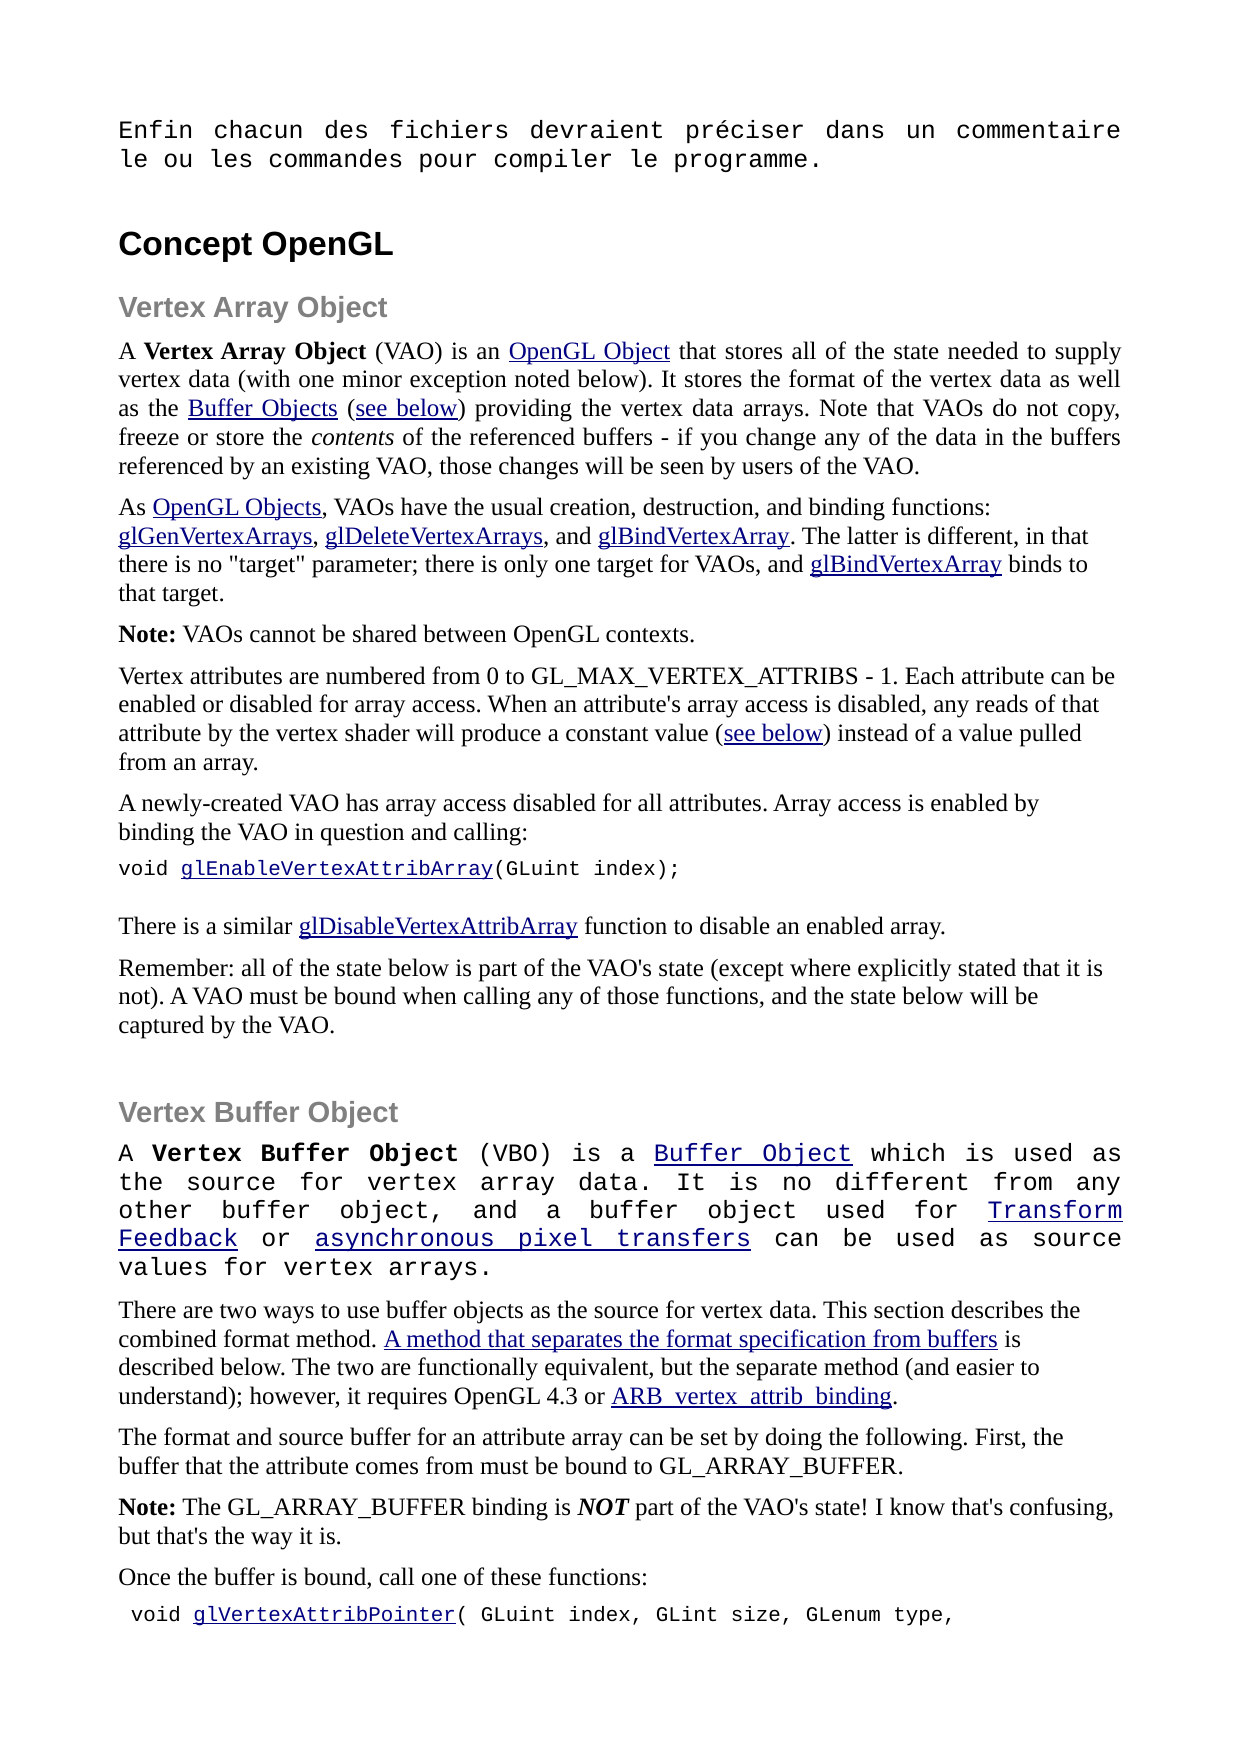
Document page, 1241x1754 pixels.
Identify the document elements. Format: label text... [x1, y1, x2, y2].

text Remember: all of the state below is part of the VAO's state (except where explicitly stated that it is not). A VAO must be bound when calling any of those functions, and the state below will be captured by the VAO. [118, 953, 1122, 1039]
text Note: VAOs cannot be shared between OpenGL contexts. [118, 619, 1122, 648]
subtitle Concept OpenGL [118, 224, 1122, 263]
text Enfin chacun des fichiers devraient préciser dans un commentaire le ou les commandes pour compiler le programme. [118, 118, 1122, 175]
text Note: The GL_ARRAY_BUFFER​ binding is NOT part of the VAO's state! I know that's confusing, but that's the way it is. [118, 1492, 1122, 1550]
text There are two ways to use buffer objects as the source for vertex data. This section describes the combined format method. A method that separates the format specification from buffers is described below. The two are functionally equivalent, but the separate method (and easier to understand); however, it requires OpenGL 4.3 or ARB_vertex_attrib_binding. [118, 1295, 1122, 1410]
subtitle Vertex Array Object [118, 290, 1122, 323]
text As OpenGL Objects, VAOs have the usual creation, destruction, and binding functions: glGenVertexArrays​, glDeleteVertexArrays​, and glBindVertexArray​. The latter is different, in that there is no "target" parameter; there is only one target for VAOs, and glBindVertexArray​ binds to that target. [118, 492, 1122, 607]
text void glEnableVertexAttribArray​(GLuint index​); [118, 858, 1122, 882]
text There is a similar glDisableVertexAttribArray​ function to disable an enabled array. [118, 911, 1122, 940]
text A newly-created VAO has array access disabled for all attributes. Array access is enabled by binding the VAO in question and calling: [118, 788, 1122, 846]
text Once the buffer is bound, call one of these functions: [118, 1562, 1122, 1591]
text A Vertex Array Object (VAO) is an OpenGL Object that stores all of the state needed to supply vertex data (with one minor exception noted below). It stores the format of the vertex data as well as the Buffer Objects (see below) providing the vertex data arrays. Note that VAOs do not copy, freeze or store the contents of the referenced buffers - if you change any of the data in the buffers referenced by an existing VAO, those changes will be seen by users of the VAO. [118, 336, 1122, 479]
subtitle Vertex Buffer Object [118, 1095, 1122, 1128]
text A Vertex Buffer Object (VBO) is a Buffer Object which is used as the source for vertex array data. It is no different from any other buffer object, and a buffer object used for Transform Feedback or asynchronous pixel transfers can be used as source values for vertex arrays. [118, 1141, 1122, 1282]
text Vertex attributes are numbered from 0 to GL_MAX_VERTEX_ATTRIBS​ - 1. Each attribute can be enabled or disabled for array access. When an attribute's array access is disabled, any reads of that attribute by the vertex shader will produce a constant value (see below) instead of a value pulled from an array. [118, 661, 1122, 776]
text void glVertexAttribPointer​( GLuint index​, GLint size​, GLenum type​, [118, 1604, 1122, 1627]
text The format and source buffer for an attribute array can be set by doing the following. First, the buffer that the attribute comes from must be bound to GL_ARRAY_BUFFER​. [118, 1422, 1122, 1480]
